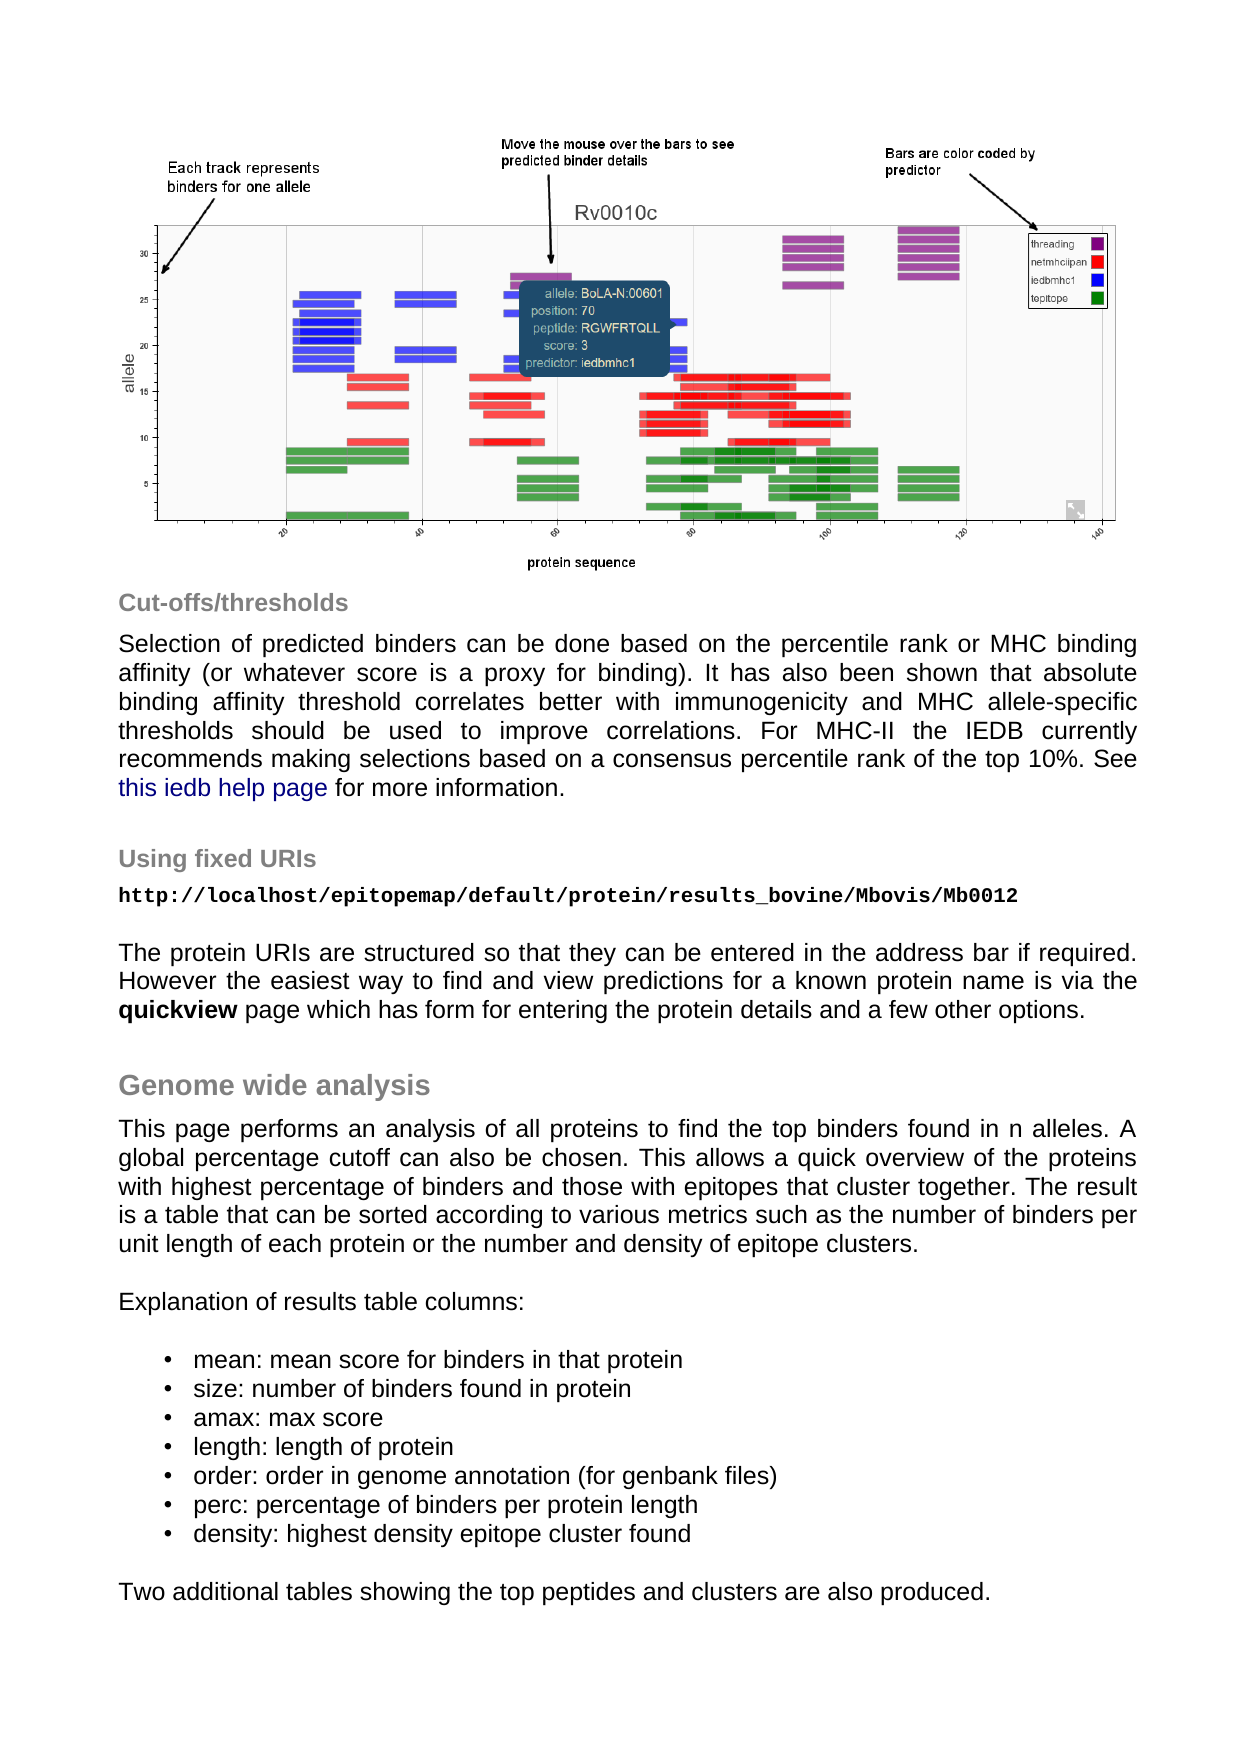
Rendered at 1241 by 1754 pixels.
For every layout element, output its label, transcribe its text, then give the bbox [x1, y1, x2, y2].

picture [118, 117, 1140, 589]
list mean: mean score for binders in that protein [164, 1345, 1139, 1374]
subtitle Using fixed URIs [118, 844, 1139, 873]
list order: order in genome annotation (for genbank files) [164, 1461, 1139, 1490]
list perc: percentage of binders per protein length [164, 1490, 1139, 1518]
text http://localhost/epitopemap/default/protein/results_bovine/Mbovis/Mb0012 [118, 885, 1139, 909]
list length: length of protein [164, 1432, 1139, 1461]
text This page performs an analysis of all proteins to find the top binders found in n alleles. A global percentage cutoff can also be chosen. This allows a quick overview of the proteins with highest percentage of binders and those with epitopes that cluster together. The result is a table that can be sorted according to various metrics such as the number of binders per unit length of each protein or the number and density of epitope clusters. [118, 1114, 1139, 1258]
list amax: max score [164, 1403, 1139, 1432]
text Two additional tables showing the top peptides and clusters are also produced. [118, 1577, 1139, 1606]
list density: highest density epitope cluster found [164, 1518, 1139, 1547]
list size: number of binders found in protein [164, 1374, 1139, 1403]
subtitle Cut-offs/thresholds [118, 589, 1139, 617]
text Selection of predicted binders can be done based on the percentile rank or MHC binding affinity (or whatever score is a proxy for binding). It has also been shown that absolute binding affinity threshold correlates better with immunogenicity and MHC allele-specific thresholds should be used to improve correlations. For MHC-II the IEDB currently recommends making selections based on a consensus percentile rank of the top 10%. See this iedb help page for more information. [118, 629, 1139, 802]
text Explanation of results table columns: [118, 1287, 1139, 1316]
text The protein URIs are structured so that they can be entered in the address bar if required. However the easiest way to find and view predictions for a known protein name is via the quickview page which has form for entering the protein details and a few other options. [118, 909, 1139, 1024]
subtitle Genome wide analysis [118, 1068, 1139, 1101]
